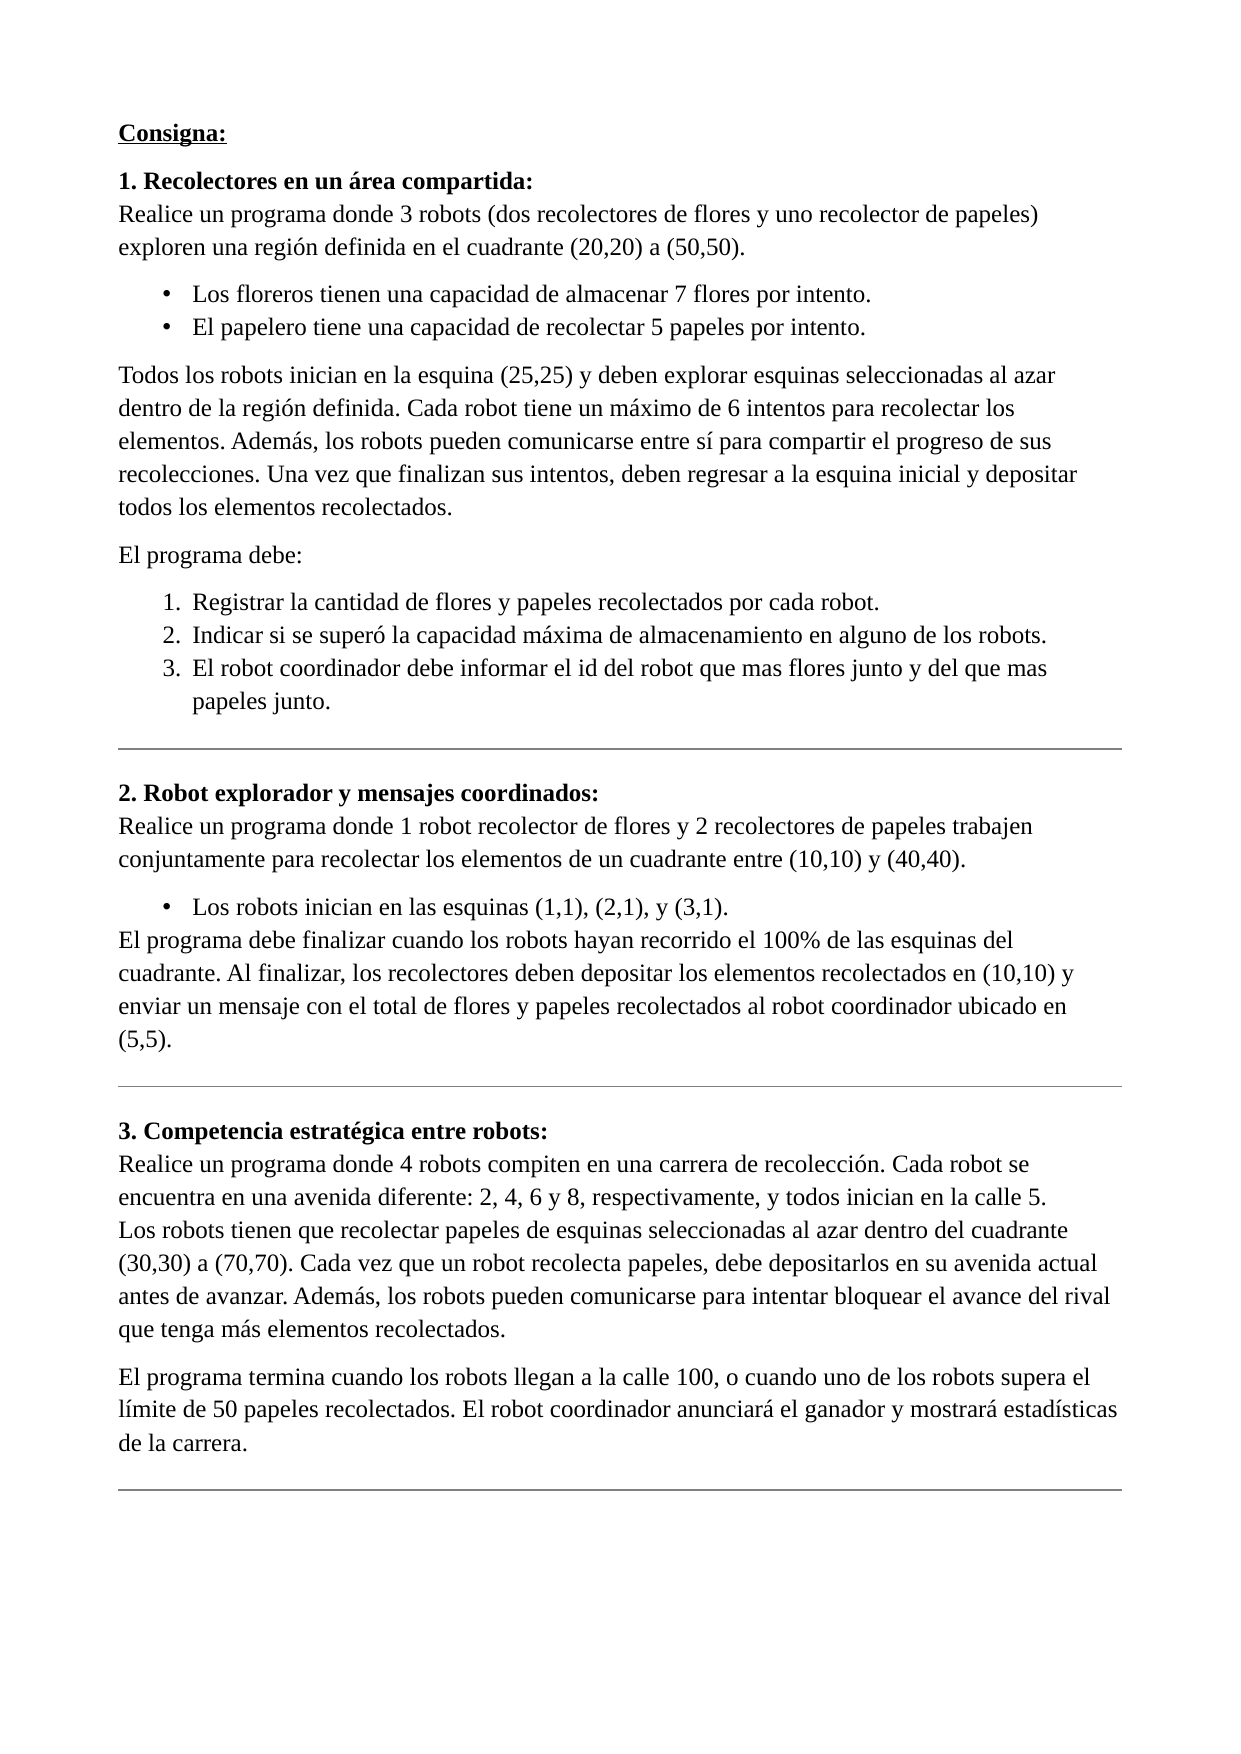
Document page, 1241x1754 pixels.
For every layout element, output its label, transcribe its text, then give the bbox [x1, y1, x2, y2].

list Los floreros tienen una capacidad de almacenar 7 flores por intento. [162, 279, 1122, 308]
list Registrar la cantidad de flores y papeles recolectados por cada robot. [162, 587, 1122, 616]
text El programa debe: [118, 540, 1122, 568]
text 3. Competencia estratégica entre robots: Realice un programa donde 4 robots compiten en una carrera de recolección. Cada robot se encuentra en una avenida diferente: 2, 4, 6 y 8, respectivamente, y todos inician en la calle 5. Los robots tienen que recolectar papeles de esquinas seleccionadas al azar dentro del cuadrante (30,30) a (70,70). Cada vez que un robot recolecta papeles, debe depositarlos en su avenida actual antes de avanzar. Además, los robots pueden comunicarse para intentar bloquear el avance del rival que tenga más elementos recolectados. [118, 1116, 1122, 1343]
text El programa debe finalizar cuando los robots hayan recorrido el 100% de las esquinas del cuadrante. Al finalizar, los recolectores deben depositar los elementos recolectados en (10,10) y enviar un mensaje con el total de flores y papeles recolectados al robot coordinador ubicado en (5,5). [118, 925, 1122, 1053]
text 1. Recolectores en un área compartida: Realice un programa donde 3 robots (dos recolectores de flores y uno recolector de papeles) exploren una región definida en el cuadrante (20,20) a (50,50). [118, 166, 1122, 261]
text El programa termina cuando los robots llegan a la calle 100, o cuando uno de los robots supera el límite de 50 papeles recolectados. El robot coordinador anunciará el ganador y mostrará estadísticas de la carrera. [118, 1362, 1122, 1456]
list Los robots inician en las esquinas (1,1), (2,1), y (3,1). [162, 892, 1122, 921]
list El papelero tiene una capacidad de recolectar 5 papeles por intento. [162, 312, 1122, 341]
text Consigna: [118, 118, 1122, 147]
text Todos los robots inician en la esquina (25,25) y deben explorar esquinas seleccionadas al azar dentro de la región definida. Cada robot tiene un máximo de 6 intentos para recolectar los elementos. Además, los robots pueden comunicarse entre sí para compartir el progreso de sus recolecciones. Una vez que finalizan sus intentos, deben regresar a la esquina inicial y depositar todos los elementos recolectados. [118, 360, 1122, 521]
text 2. Robot explorador y mensajes coordinados: Realice un programa donde 1 robot recolector de flores y 2 recolectores de papeles trabajen conjuntamente para recolectar los elementos de un cuadrante entre (10,10) y (40,40). [118, 778, 1122, 873]
list El robot coordinador debe informar el id del robot que mas flores junto y del que mas papeles junto. [162, 653, 1122, 715]
list Indicar si se superó la capacidad máxima de almacenamiento en alguno de los robots. [162, 620, 1122, 649]
